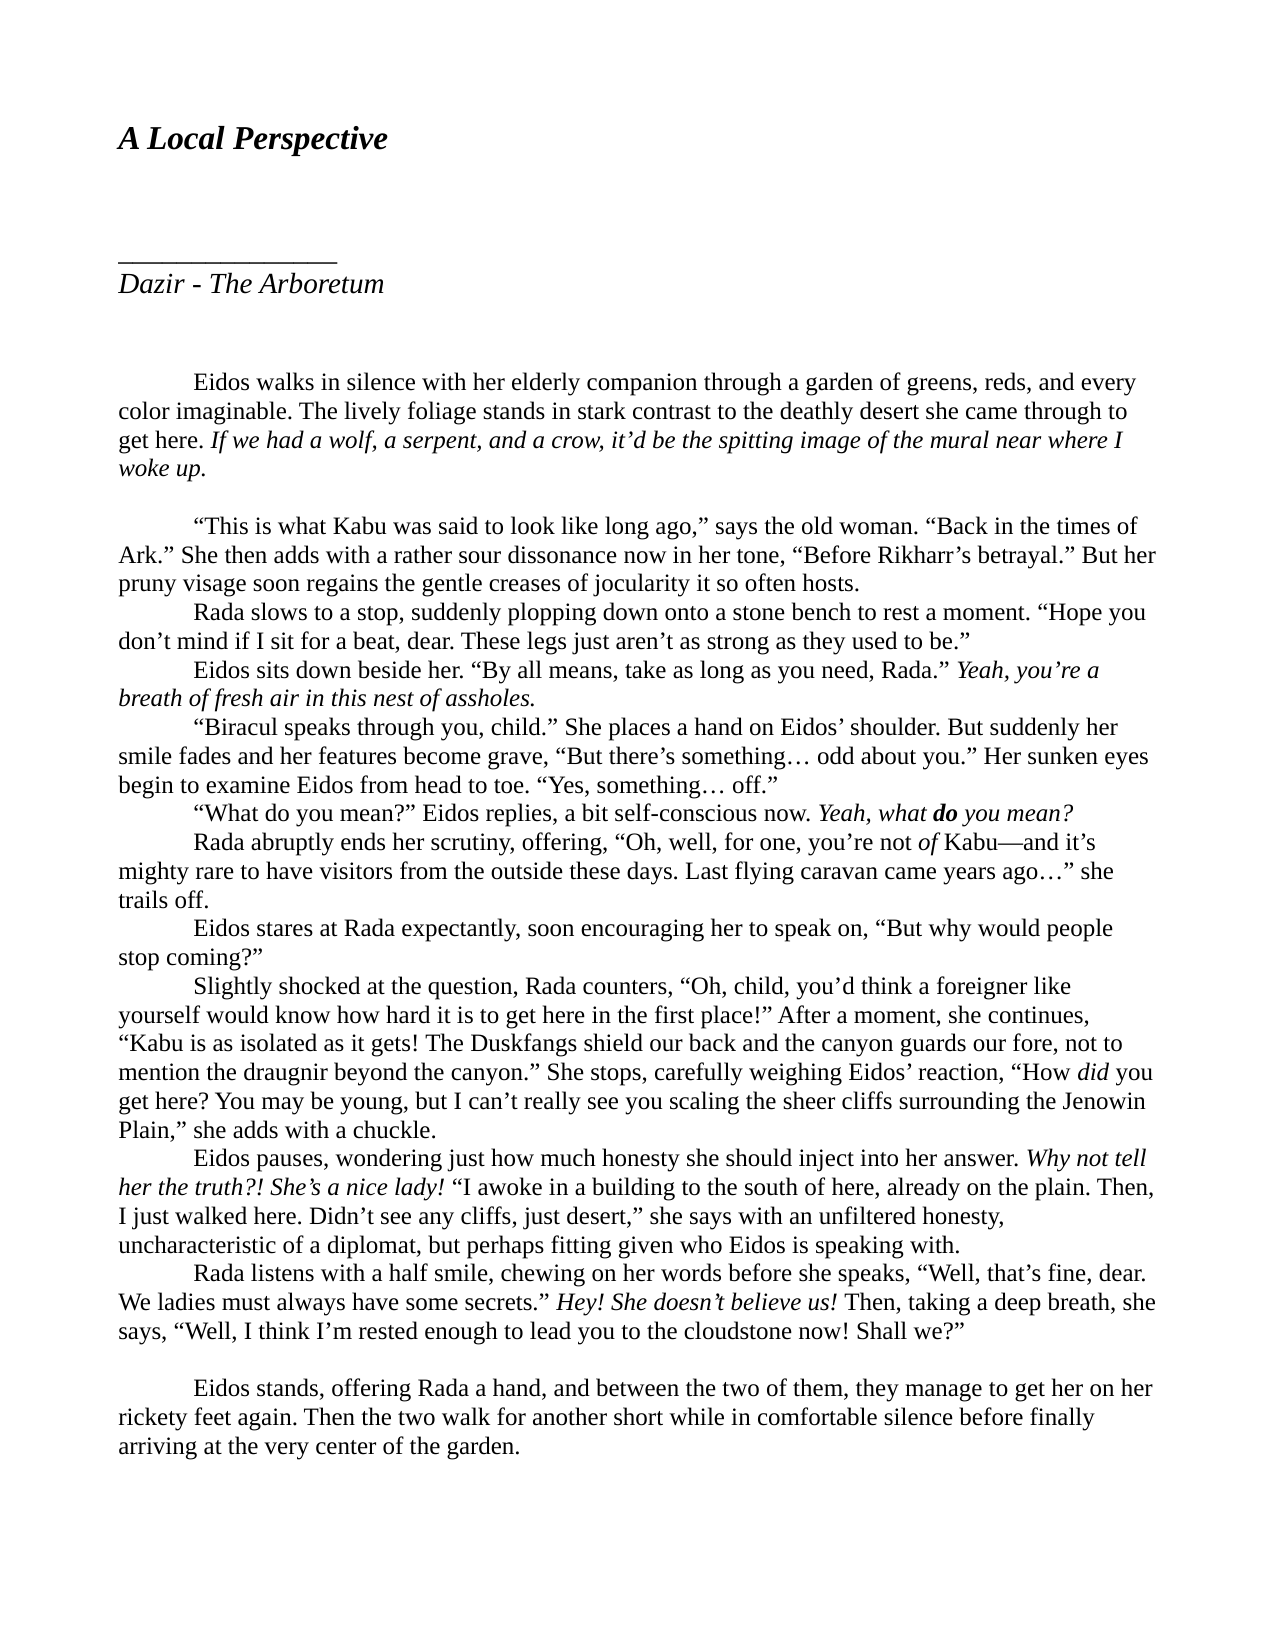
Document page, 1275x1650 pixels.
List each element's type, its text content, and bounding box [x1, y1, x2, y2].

text Rada slows to a stop, suddenly plopping down onto a stone bench to rest a moment. “Hope you don’t mind if I sit for a beat, dear. These legs just aren’t as strong as they used to be.” [118, 597, 1157, 655]
text Rada listens with a half smile, chewing on her words before she speaks, “Well, that’s fine, dear. We ladies must always have some secrets.” Hey! She doesn’t believe us! Then, taking a deep breath, she says, “Well, I think I’m rested enough to lead you to the cloudstone now! Shall we?” [118, 1258, 1157, 1345]
text Rada abruptly ends her scrutiny, offering, “Oh, well, for one, you’re not of Kabu—and it’s mighty rare to have visitors from the outside these days. Last flying caravan came years ago…” she trails off. [118, 827, 1157, 913]
text Eidos pauses, wondering just how much honesty she should inject into her answer. Why not tell her the truth?! She’s a nice lady! “I awoke in a building to the south of here, already on the plain. Then, I just walked here. Didn’t see any cliffs, just desert,” she says with an unfiltered honesty, uncharacteristic of a diplomat, but perhaps fitting given who Eidos is speaking with. [118, 1143, 1157, 1258]
text Eidos walks in silence with her elderly companion through a garden of greens, reds, and every color imaginable. The lively foliage stands in stark contrast to the deathly desert she came through to get here. If we had a wolf, a serpent, and a crow, it’d be the spitting image of the mural near where I woke up. [118, 367, 1157, 482]
text A Local Perspective [118, 118, 1157, 156]
text Eidos stares at Rada expectantly, soon encouraging her to speak on, “But why would people stop coming?” [118, 913, 1157, 971]
text “This is what Kabu was said to look like long ago,” says the old woman. “Back in the times of Ark.” She then adds with a rather sour dissonance now in her tone, “Before Rikharr’s betrayal.” But her pruny visage soon regains the gentle creases of jocularity it so often hosts. [118, 511, 1157, 597]
text “What do you mean?” Eidos replies, a bit self-conscious now. Yeah, what do you mean? [118, 798, 1157, 827]
text Slightly shocked at the question, Rada counters, “Oh, child, you’d think a foreigner like yourself would know how hard it is to get here in the first place!” After a moment, she continues, “Kabu is as isolated as it gets! The Duskfangs shield our back and the canyon guards our fore, not to mention the draugnir beyond the canyon.” She stops, carefully weighing Eidos’ reaction, “How did you get here? You may be young, but I can’t really see you scaling the sheer cliffs surrounding the Jenowin Plain,” she adds with a chuckle. [118, 971, 1157, 1143]
text Eidos sits down beside her. “By all means, take as long as you need, Rada.” Yeah, you’re a breath of fresh air in this nest of assholes. [118, 655, 1157, 712]
text “Biracul speaks through you, child.” She places a hand on Eidos’ shoulder. But suddenly her smile fades and her features become grave, “But there’s something… odd about you.” Her sunken eyes begin to examine Eidos from head to toe. “Yes, something… off.” [118, 712, 1157, 798]
text _______________ [118, 233, 1157, 267]
text Dazir - The Arboretum [118, 267, 1157, 300]
text Eidos stands, offering Rada a hand, and between the two of them, they manage to get her on her rickety feet again. Then the two walk for another short while in comfortable silence before finally arriving at the very center of the garden. [118, 1373, 1157, 1460]
